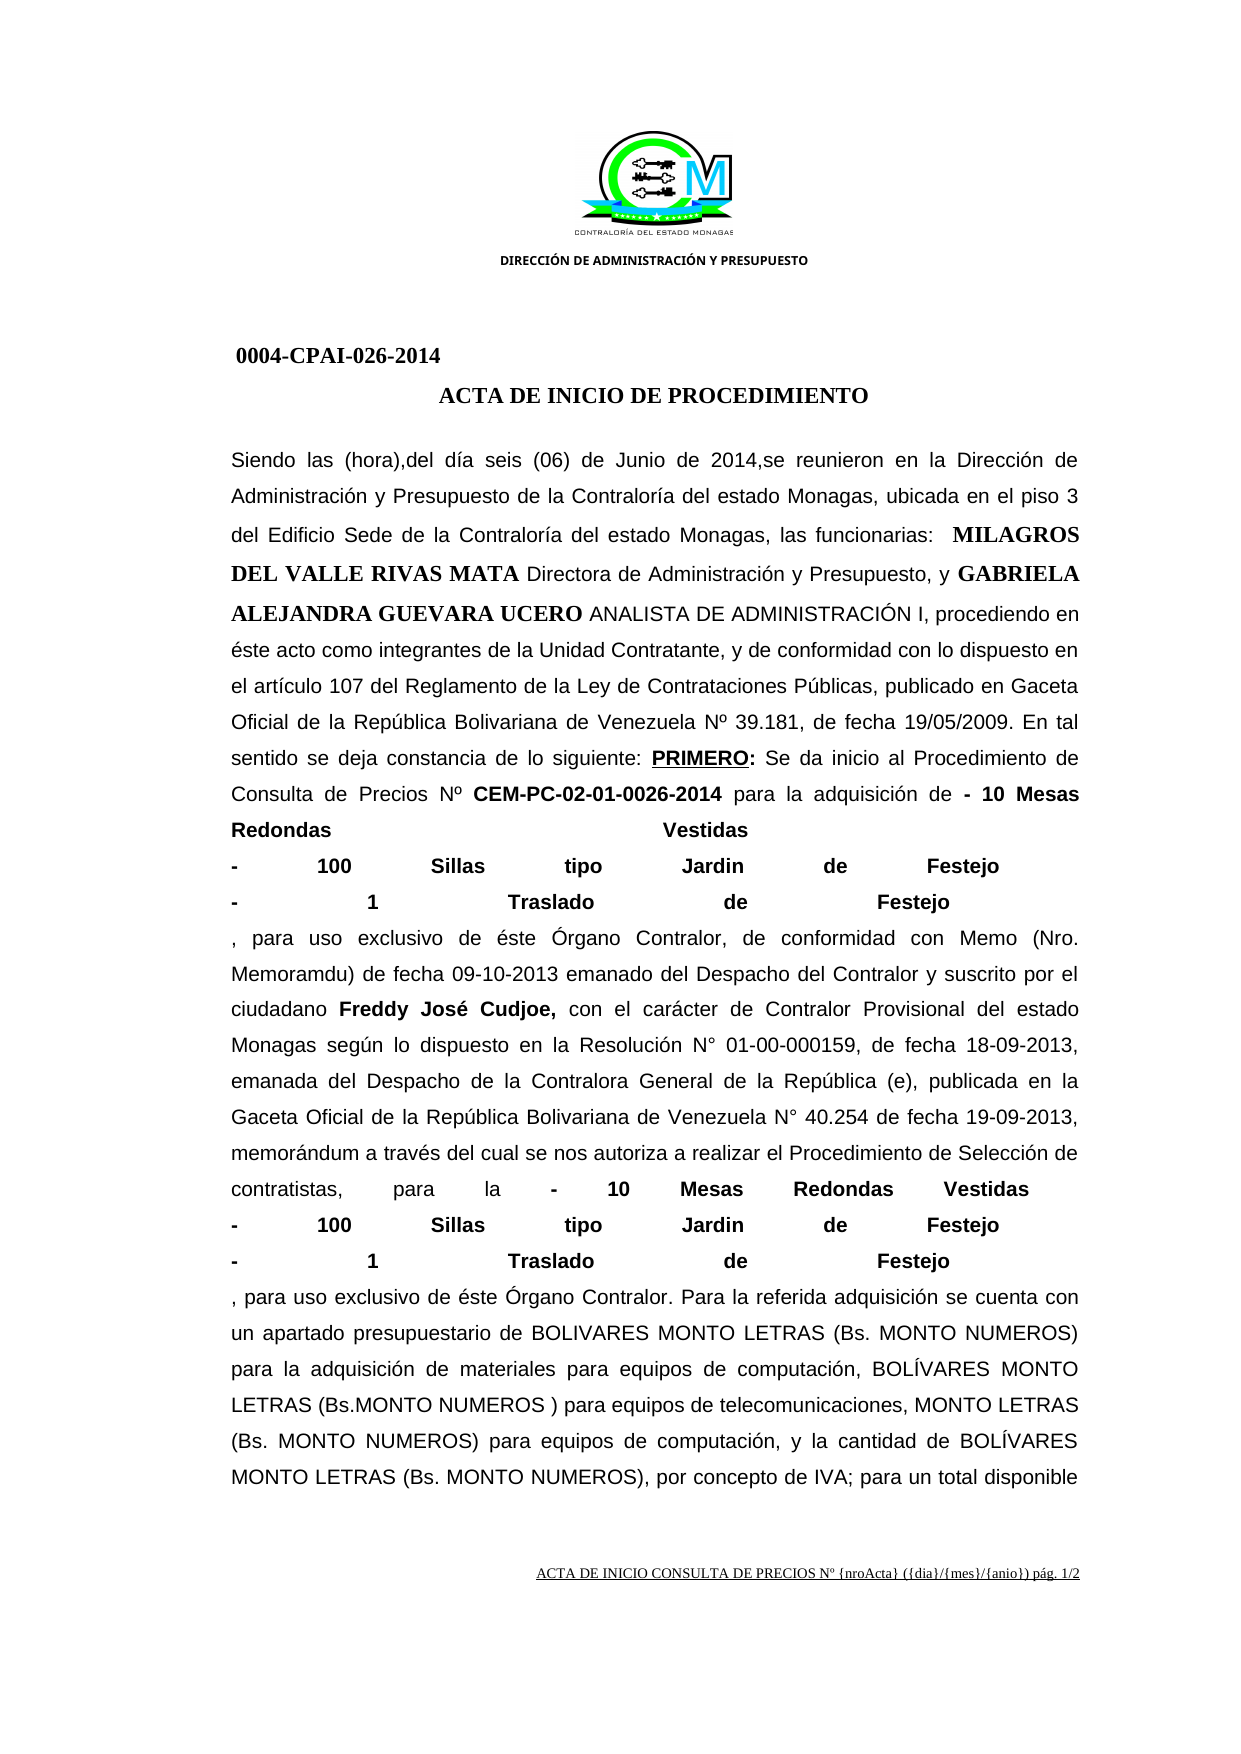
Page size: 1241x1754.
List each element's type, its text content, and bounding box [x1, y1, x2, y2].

text 0004-CPAI-026-2014 [230, 342, 1080, 369]
text ACTA DE INICIO DE PROCEDIMIENTO [228, 382, 1080, 408]
picture [574, 131, 733, 235]
text Siendo las (hora),del día seis (06) de Junio de 2014,se reunieron en la Dirección de Administración y Presupuesto de la Contraloría del estado Monagas, ubicada en el piso 3 del Edificio Sede de la Contraloría del estado Monagas, las funcionarias: MILAGROS DEL VALLE RIVAS MATA Directora de Administración y Presupuesto, y GABRIELA ALEJANDRA GUEVARA UCERO ANALISTA DE ADMINISTRACIÓN I, procediendo en éste acto como integrantes de la Unidad Contratante, y de conformidad con lo dispuesto en el artículo 107 del Reglamento de la Ley de Contrataciones Públicas, publicado en Gaceta Oficial de la República Bolivariana de Venezuela Nº 39.181, de fecha 19/05/2009. En tal sentido se deja constancia de lo siguiente: PRIMERO: Se da inicio al Procedimiento de Consulta de Precios Nº CEM-PC-02-01-0026-2014 para la adquisición de - 10 Mesas Redondas Vestidas - 100 Sillas tipo Jardin de Festejo - 1 Traslado de Festejo , para uso exclusivo de éste Órgano Contralor, de conformidad con Memo (Nro. Memoramdu) de fecha 09-10-2013 emanado del Despacho del Contralor y suscrito por el ciudadano Freddy José Cudjoe, con el carácter de Contralor Provisional del estado Monagas según lo dispuesto en la Resolución N° 01-00-000159, de fecha 18-09-2013, emanada del Despacho de la Contralora General de la República (e), publicada en la Gaceta Oficial de la República Bolivariana de Venezuela N° 40.254 de fecha 19-09-2013, memorándum a través del cual se nos autoriza a realizar el Procedimiento de Selección de contratistas, para la - 10 Mesas Redondas Vestidas - 100 Sillas tipo Jardin de Festejo - 1 Traslado de Festejo , para uso exclusivo de éste Órgano Contralor. Para la referida adquisición se cuenta con un apartado presupuestario de BOLIVARES MONTO LETRAS (Bs. MONTO NUMEROS) para la adquisición de materiales para equipos de computación, BOLÍVARES MONTO LETRAS (Bs.MONTO NUMEROS ) para equipos de telecomunicaciones, MONTO LETRAS (Bs. MONTO NUMEROS) para equipos de computación, y la cantidad de BOLÍVARES MONTO LETRAS (Bs. MONTO NUMEROS), por concepto de IVA; para un total disponible [231, 448, 1080, 1488]
